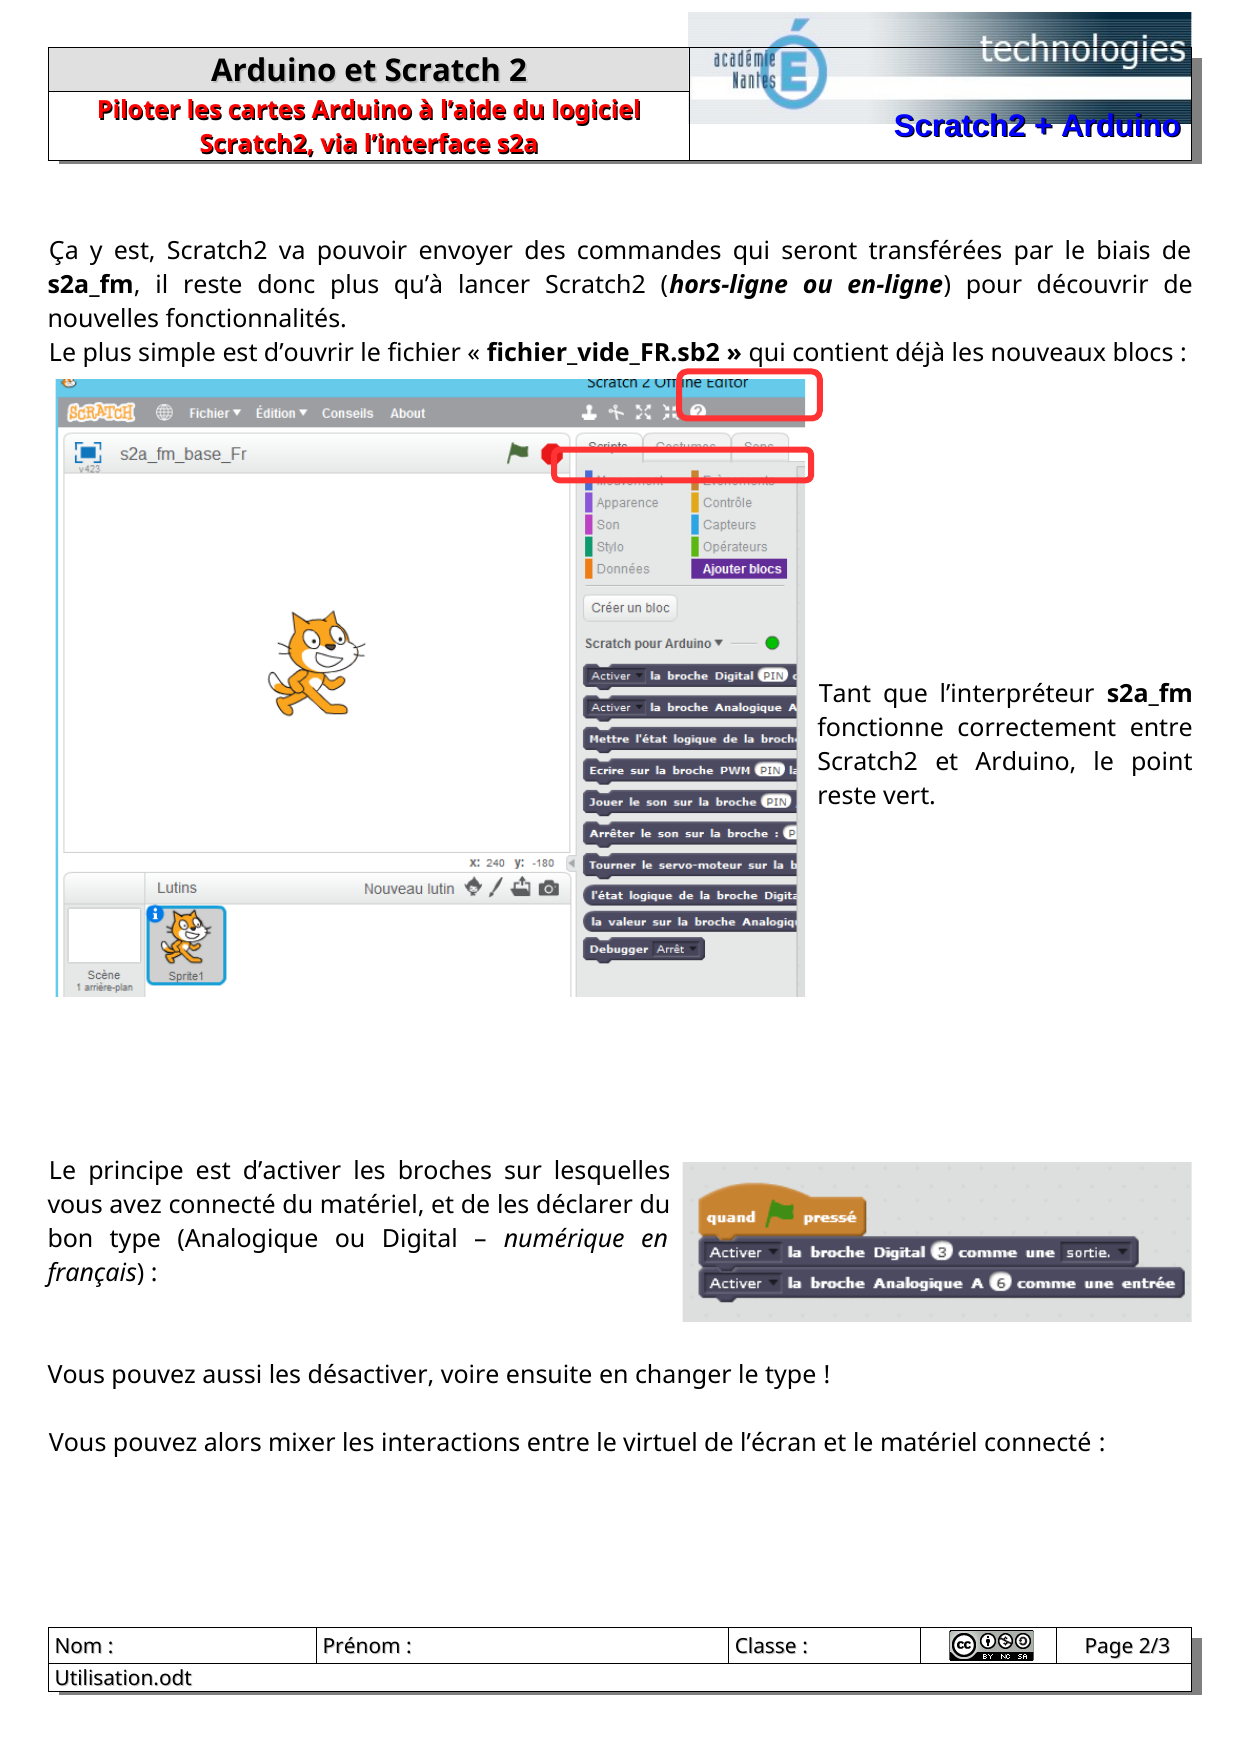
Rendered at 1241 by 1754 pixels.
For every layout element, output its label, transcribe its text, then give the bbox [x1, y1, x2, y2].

text Vous pouvez alors mixer les interactions entre le virtuel de l’écran et le matériel connecté : [47, 1425, 1193, 1459]
text Tant que l’interpréteur s2a_fm fonctionne correctement entre Scratch2 et Arduino, le point reste vert. [806, 675, 1193, 812]
picture [688, 12, 1192, 47]
picture [55, 379, 806, 997]
text Ça y est, Scratch2 va pouvoir envoyer des commandes qui seront transférées par le biais de s2a_fm, il reste donc plus qu’à lancer Scratch2 (hors-ligne ou en-ligne) pour découvrir de nouvelles fonctionnalités. [47, 233, 1193, 335]
picture [682, 1162, 1192, 1322]
text Le principe est d’activer les broches sur lesquelles vous avez connecté du matériel, et de les déclarer du bon type (Analogique ou Digital – numérique en français) : [47, 1152, 1193, 1288]
picture [949, 1630, 1034, 1661]
picture [683, 379, 806, 415]
text Le plus simple est d’ouvrir le fichier « fichier_vide_FR.sb2 » qui contient déjà les nouveaux blocs : [47, 335, 1193, 369]
text Vous pouvez aussi les désactiver, voire ensuite en changer le type ! [47, 1357, 1193, 1391]
picture [690, 48, 1191, 124]
picture [558, 453, 806, 477]
